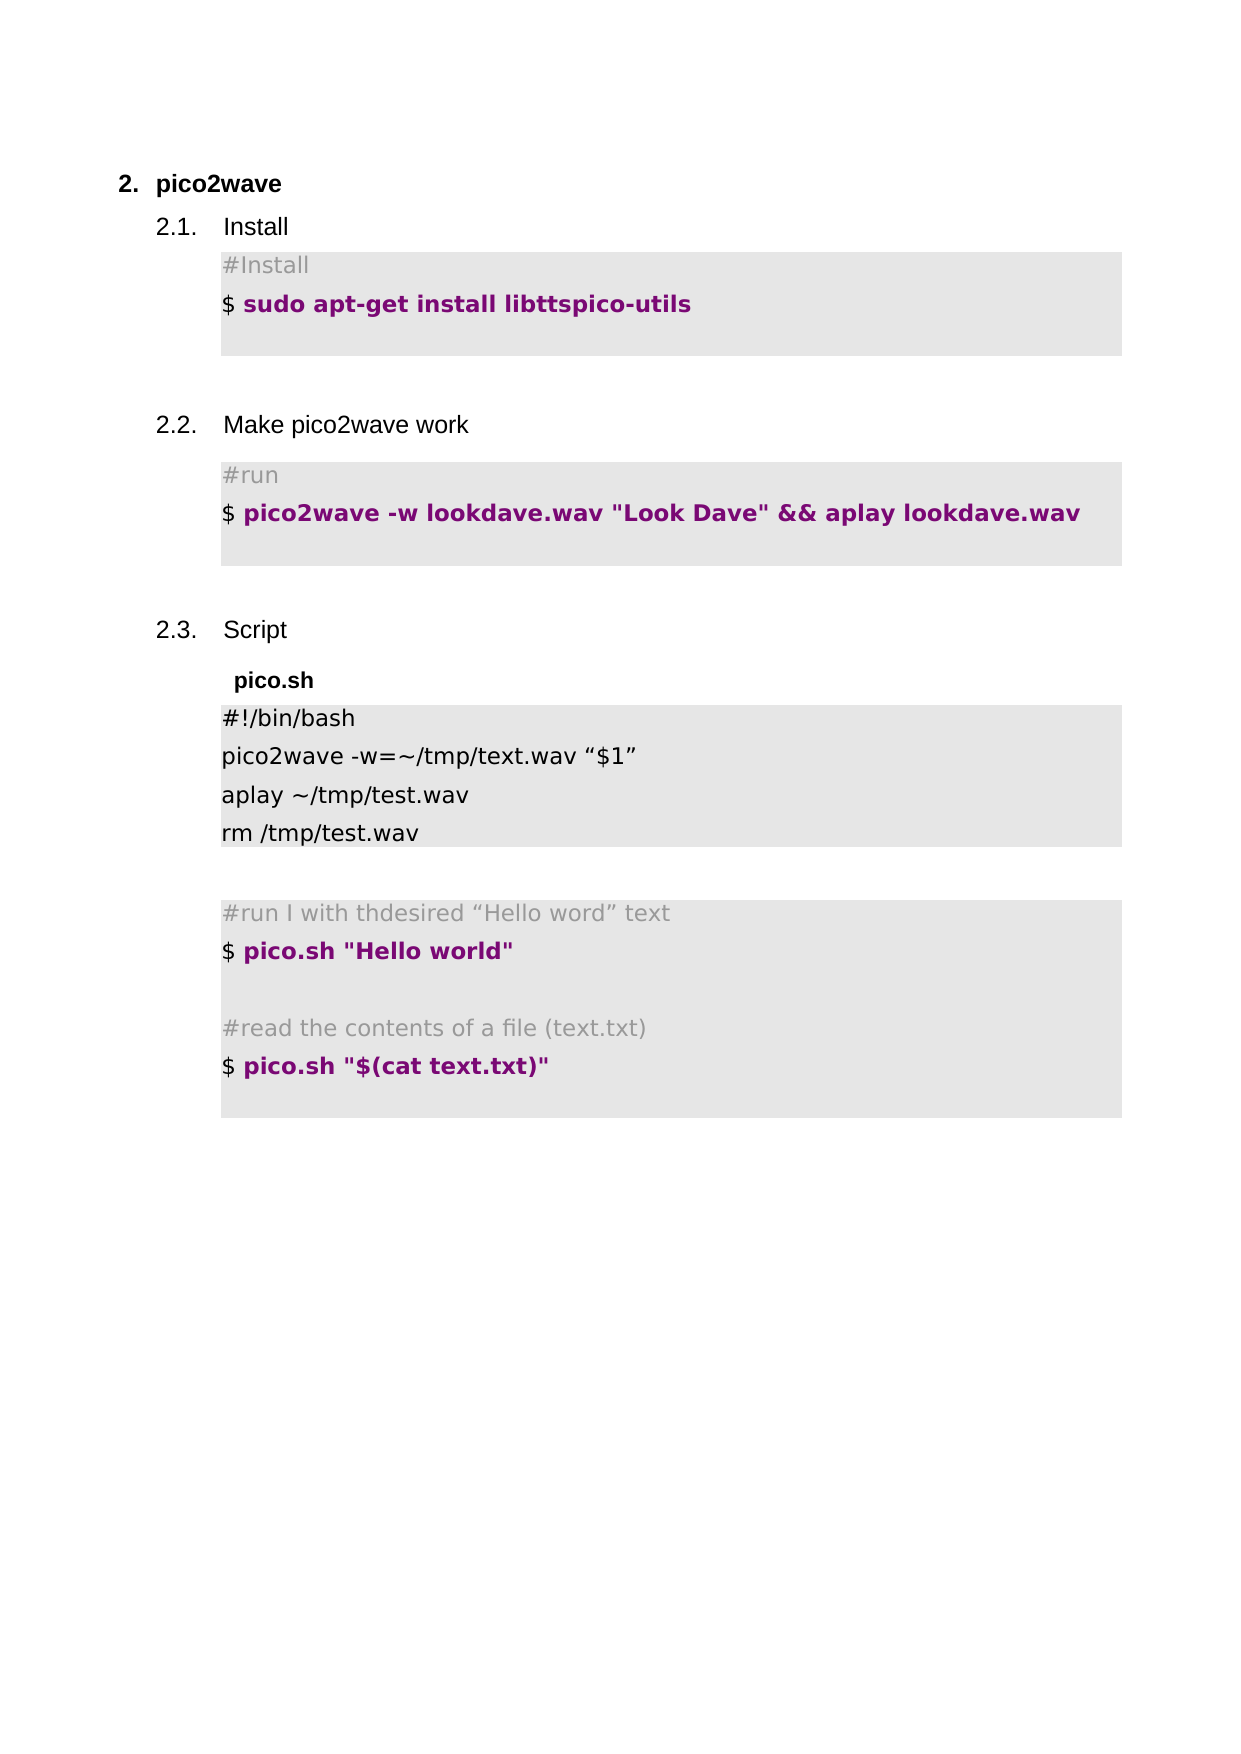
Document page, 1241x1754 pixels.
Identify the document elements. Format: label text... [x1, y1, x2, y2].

text $ pico.sh "$(cat text.txt)" [221, 1053, 1122, 1080]
title Make pico2wave work [156, 411, 1122, 438]
text #Install [221, 252, 1122, 279]
title pico2wave [118, 170, 1122, 198]
text $ pico.sh "Hello world" [221, 938, 1122, 965]
text aplay ~/tmp/test.wav [221, 782, 1122, 808]
text $ sudo apt-get install libttspico-utils [221, 291, 1122, 317]
text #!/bin/bash [221, 705, 1122, 732]
title Script [156, 616, 1122, 644]
text #read the contents of a file (text.txt) [221, 1015, 1122, 1042]
title Install [156, 213, 1122, 241]
text rm /tmp/test.wav [221, 820, 1122, 847]
text pico2wave -w=~/tmp/text.wav “$1” [221, 743, 1122, 770]
text pico.sh [214, 668, 1122, 693]
text #run [221, 462, 1122, 489]
text #run I with thdesired “Hello word” text [221, 900, 1122, 926]
text $ pico2wave -w lookdave.wav "Look Dave" && aplay lookdave.wav [221, 501, 1122, 527]
